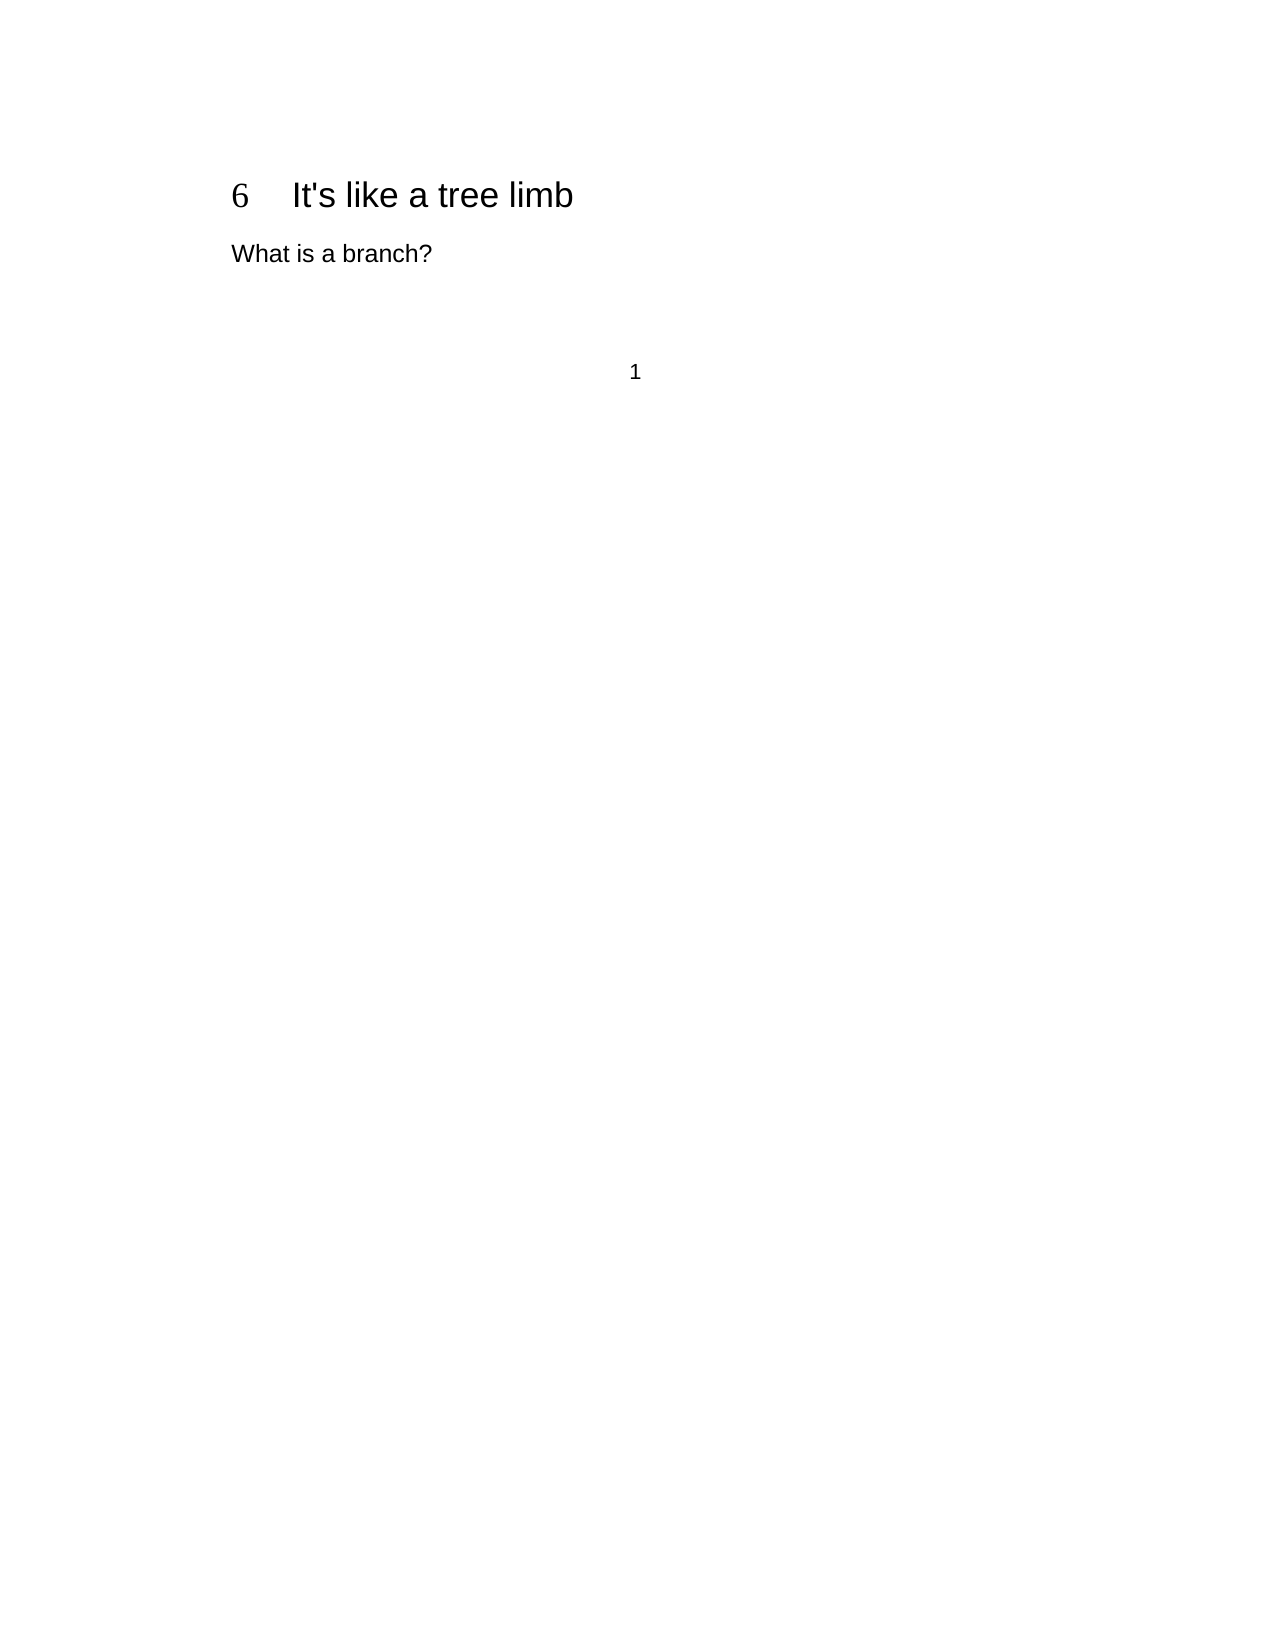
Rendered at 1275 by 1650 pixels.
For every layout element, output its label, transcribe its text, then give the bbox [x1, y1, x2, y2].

text What is a branch? [231, 239, 1039, 267]
list It's like a tree limb [231, 174, 1039, 215]
text 1 [629, 359, 642, 384]
